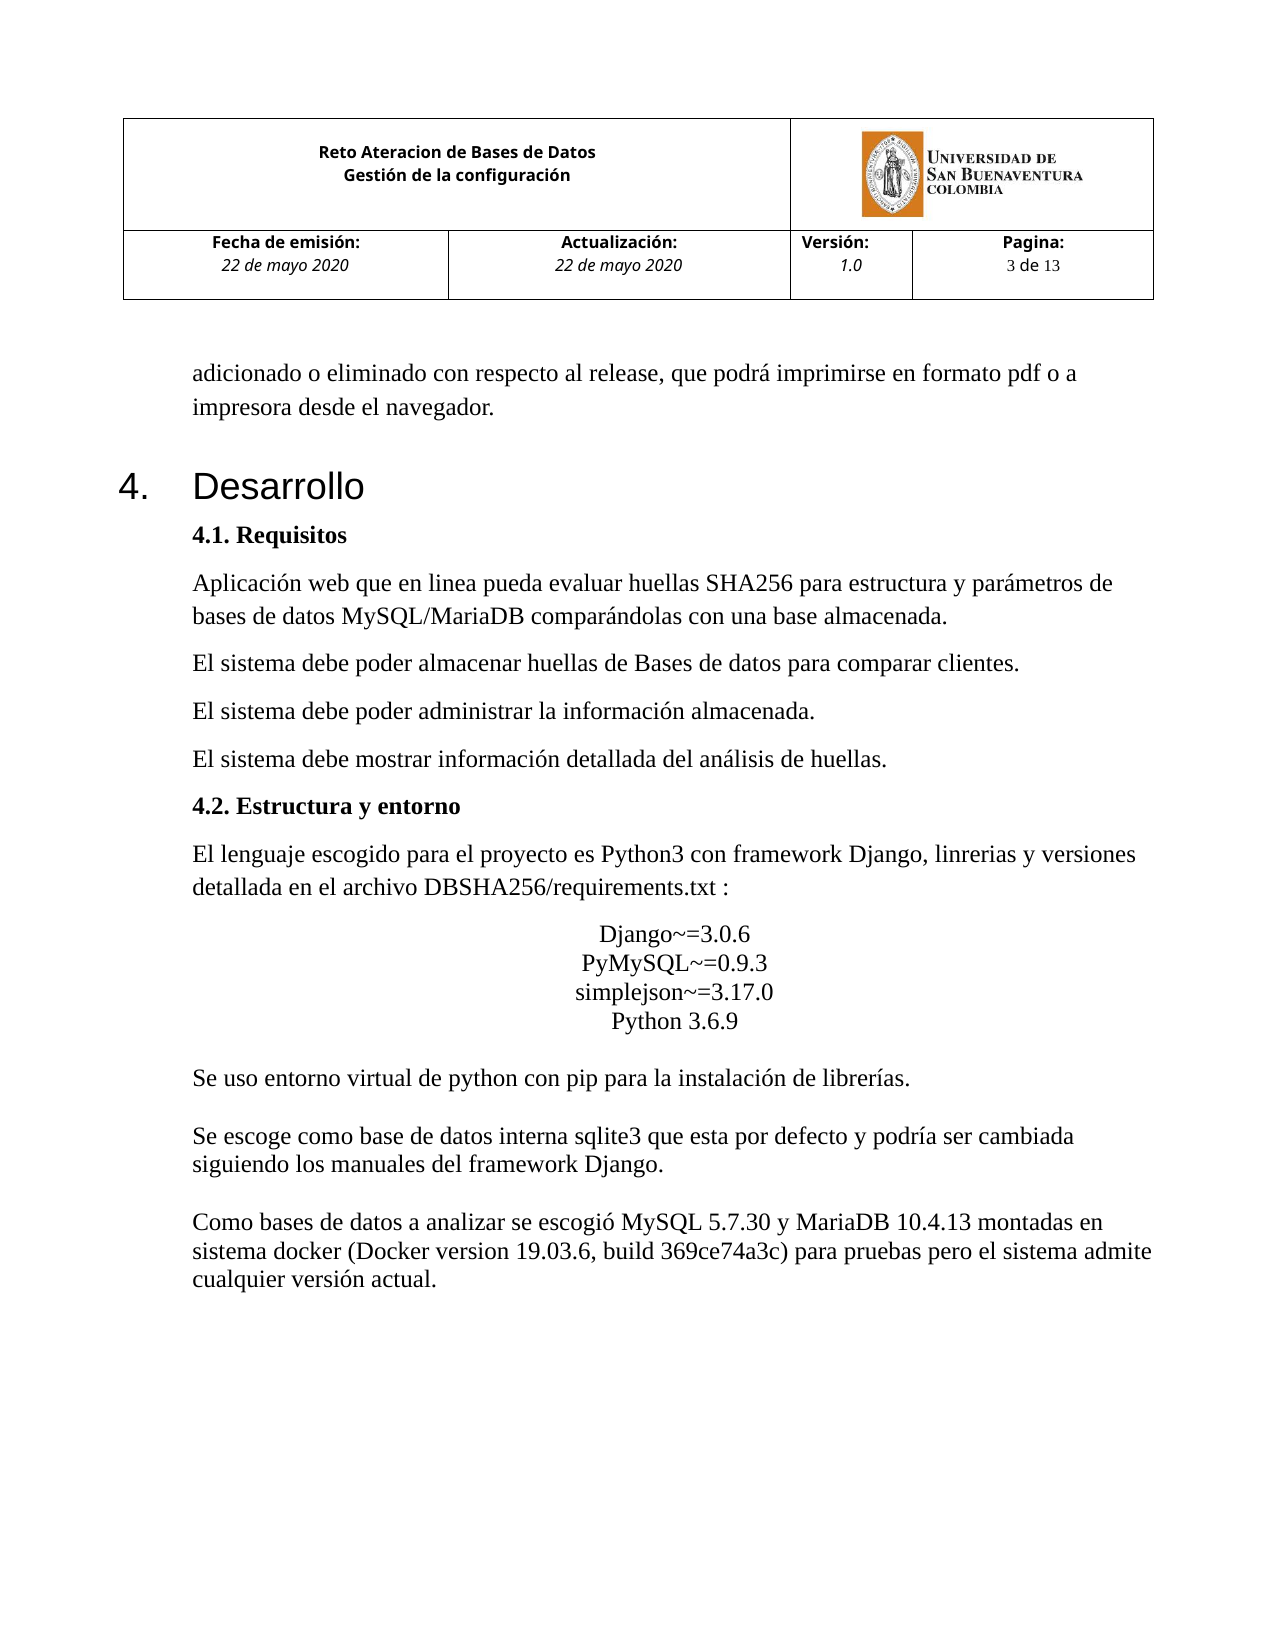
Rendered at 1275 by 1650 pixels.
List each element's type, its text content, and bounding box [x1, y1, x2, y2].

text El lenguaje escogido para el proyecto es Python3 con framework Django, linrerias y versiones detallada en el archivo DBSHA256/requirements.txt : [192, 839, 1157, 901]
text PyMySQL~=0.9.3 [192, 948, 1157, 977]
text simplejson~=3.17.0 [192, 977, 1157, 1006]
text Se escoge como base de datos interna sqlite3 que esta por defecto y podría ser cambiada siguiendo los manuales del framework Django. [192, 1121, 1157, 1178]
subtitle Desarrollo [118, 464, 1157, 508]
text El sistema debe mostrar información detallada del análisis de huellas. [192, 744, 1157, 772]
text adicionado o eliminado con respecto al release, que podrá imprimirse en formato pdf o a impresora desde el navegador. [192, 358, 1157, 420]
text 4.2. Estructura y entorno [192, 791, 1157, 820]
text El sistema debe poder administrar la información almacenada. [192, 696, 1157, 725]
picture [861, 127, 1084, 221]
text Python 3.6.9 [192, 1006, 1157, 1034]
text Aplicación web que en linea pueda evaluar huellas SHA256 para estructura y parámetros de bases de datos MySQL/MariaDB comparándolas con una base almacenada. [192, 568, 1157, 630]
text El sistema debe poder almacenar huellas de Bases de datos para comparar clientes. [192, 648, 1157, 677]
text Django~=3.0.6 [192, 919, 1157, 948]
text Como bases de datos a analizar se escogió MySQL 5.7.30 y MariaDB 10.4.13 montadas en sistema docker (Docker version 19.03.6, build 369ce74a3c) para pruebas pero el sistema admite cualquier versión actual. [192, 1207, 1157, 1293]
text Se uso entorno virtual de python con pip para la instalación de librerías. [192, 1063, 1157, 1092]
text 4.1. Requisitos [192, 520, 1157, 549]
